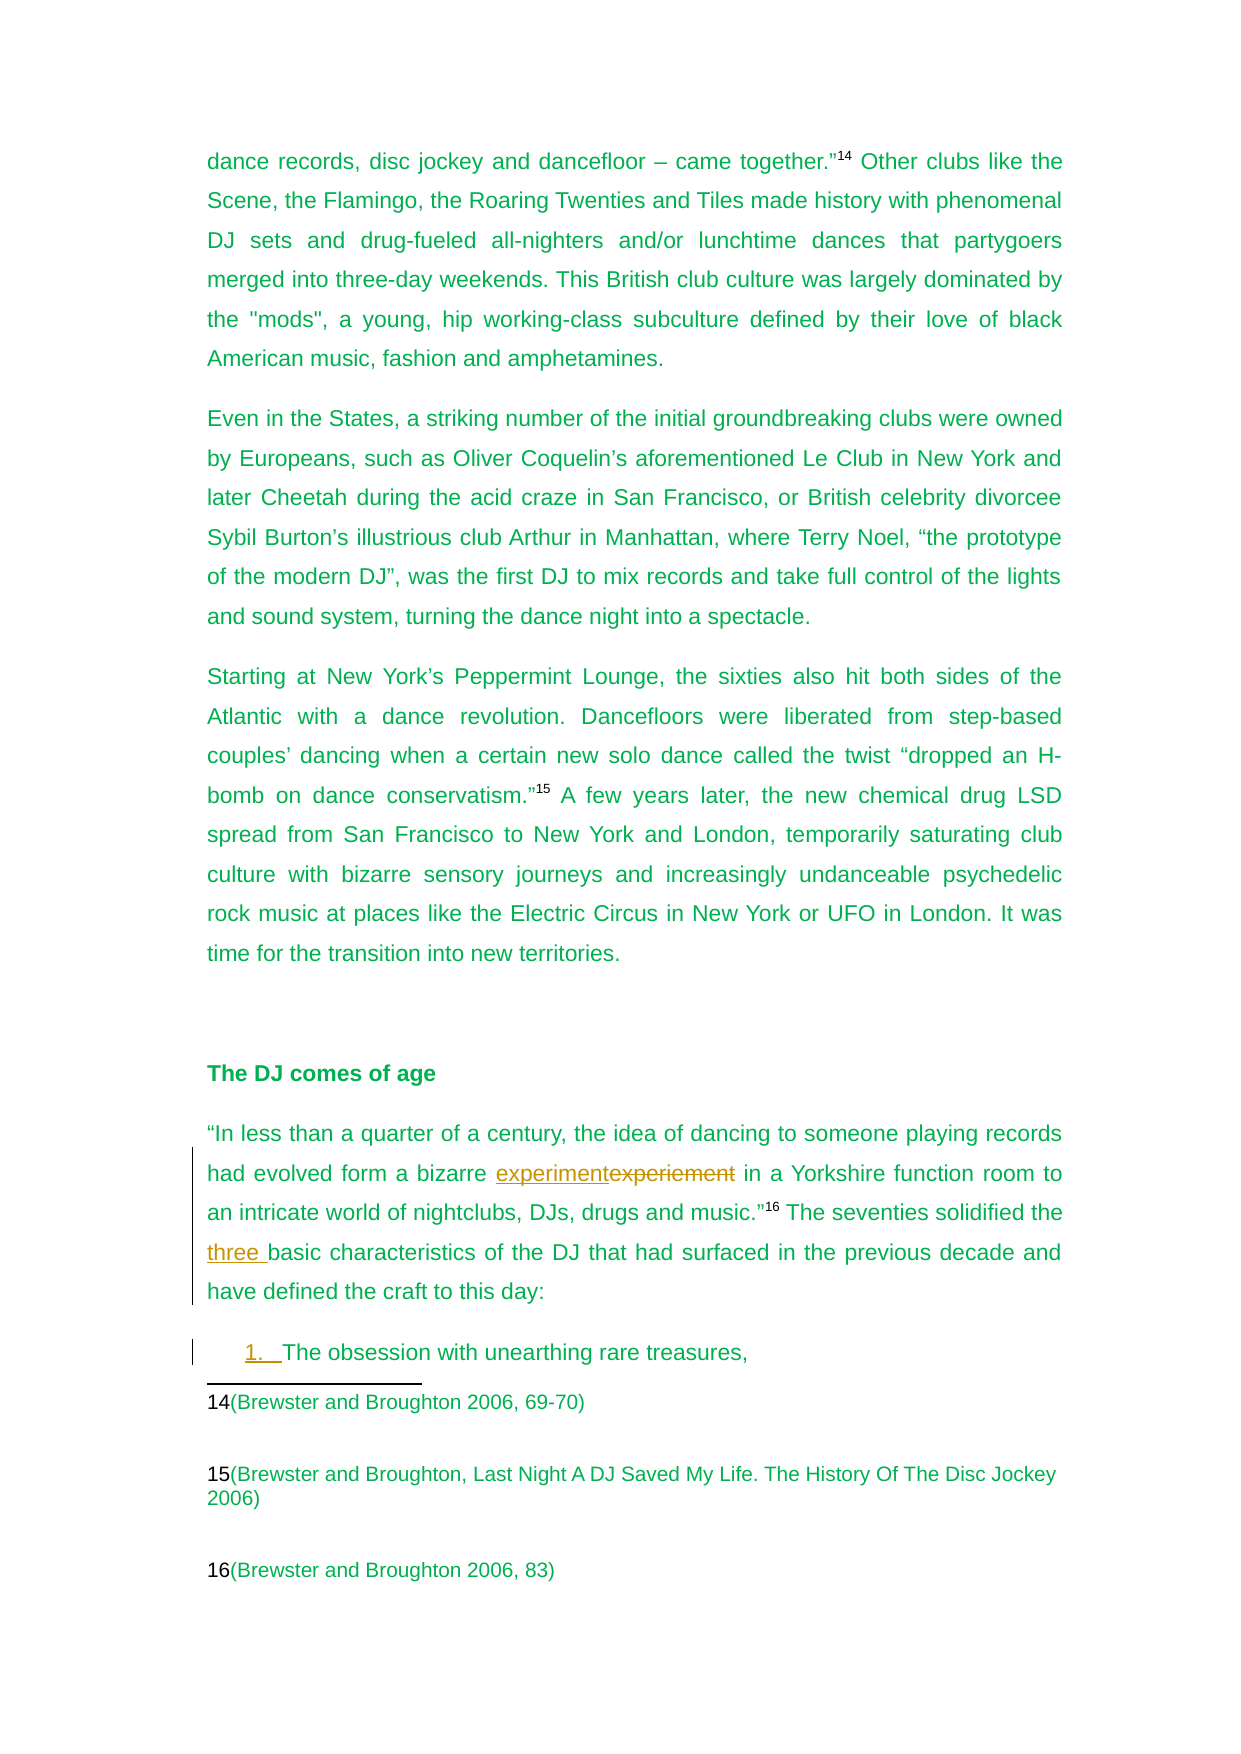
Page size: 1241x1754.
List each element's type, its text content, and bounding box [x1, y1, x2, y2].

text dance records, disc jockey and dancefloor – came together.” Other clubs like the Scene, the Flamingo, the Roaring Twenties and Tiles made history with phenomenal DJ sets and drug-fueled all-nighters and/or lunchtime dances that partygoers merged into three-day weekends. This British club culture was largely dominated by the "mods", a young, hip working-class subculture defined by their love of black American music, fashion and amphetamines. [207, 148, 1063, 371]
text Starting at New York’s Peppermint Lounge, the sixties also hit both sides of the Atlantic with a dance revolution. Dancefloors were liberated from step-based couples’ dancing when a certain new solo dance called the twist “dropped an H-bomb on dance conservatism.” A few years later, the new chemical drug LSD spread from San Francisco to New York and London, temporarily saturating club culture with bizarre sensory journeys and increasingly undanceable psychedelic rock music at places like the Electric Circus in New York or UFO in London. It was time for the transition into new territories. [207, 663, 1063, 966]
text (Brewster and Broughton, Last Night A DJ Saved My Life. The History Of The Disc Jockey 2006) [207, 1462, 1063, 1510]
text “In less than a quarter of a century, the idea of dancing to someone playing records had evolved form a bizarre experiment in a Yorkshire function room to an intricate world of nightclubs, DJs, drugs and music.” The seventies solidified the three basic characteristics of the DJ that had surfaced in the previous decade and have defined the craft to this day: [207, 1120, 1063, 1305]
text Even in the States, a striking number of the initial groundbreaking clubs were owned by Europeans, such as Oliver Coquelin’s aforementioned Le Club in New York and later Cheetah during the acid craze in San Francisco, or British celebrity divorcee Sybil Burton’s illustrious club Arthur in Manhattan, where Terry Noel, “the prototype of the modern DJ”, was the first DJ to mix records and take full control of the lights and sound system, turning the dance night into a spectacle. [207, 405, 1063, 629]
text (Brewster and Broughton 2006, 69-70) [207, 1390, 1063, 1414]
list The obsession with unearthing rare treasures, [244, 1339, 1063, 1365]
text (Brewster and Broughton 2006, 83) [207, 1558, 1063, 1582]
text The DJ comes of age [207, 1060, 1063, 1086]
